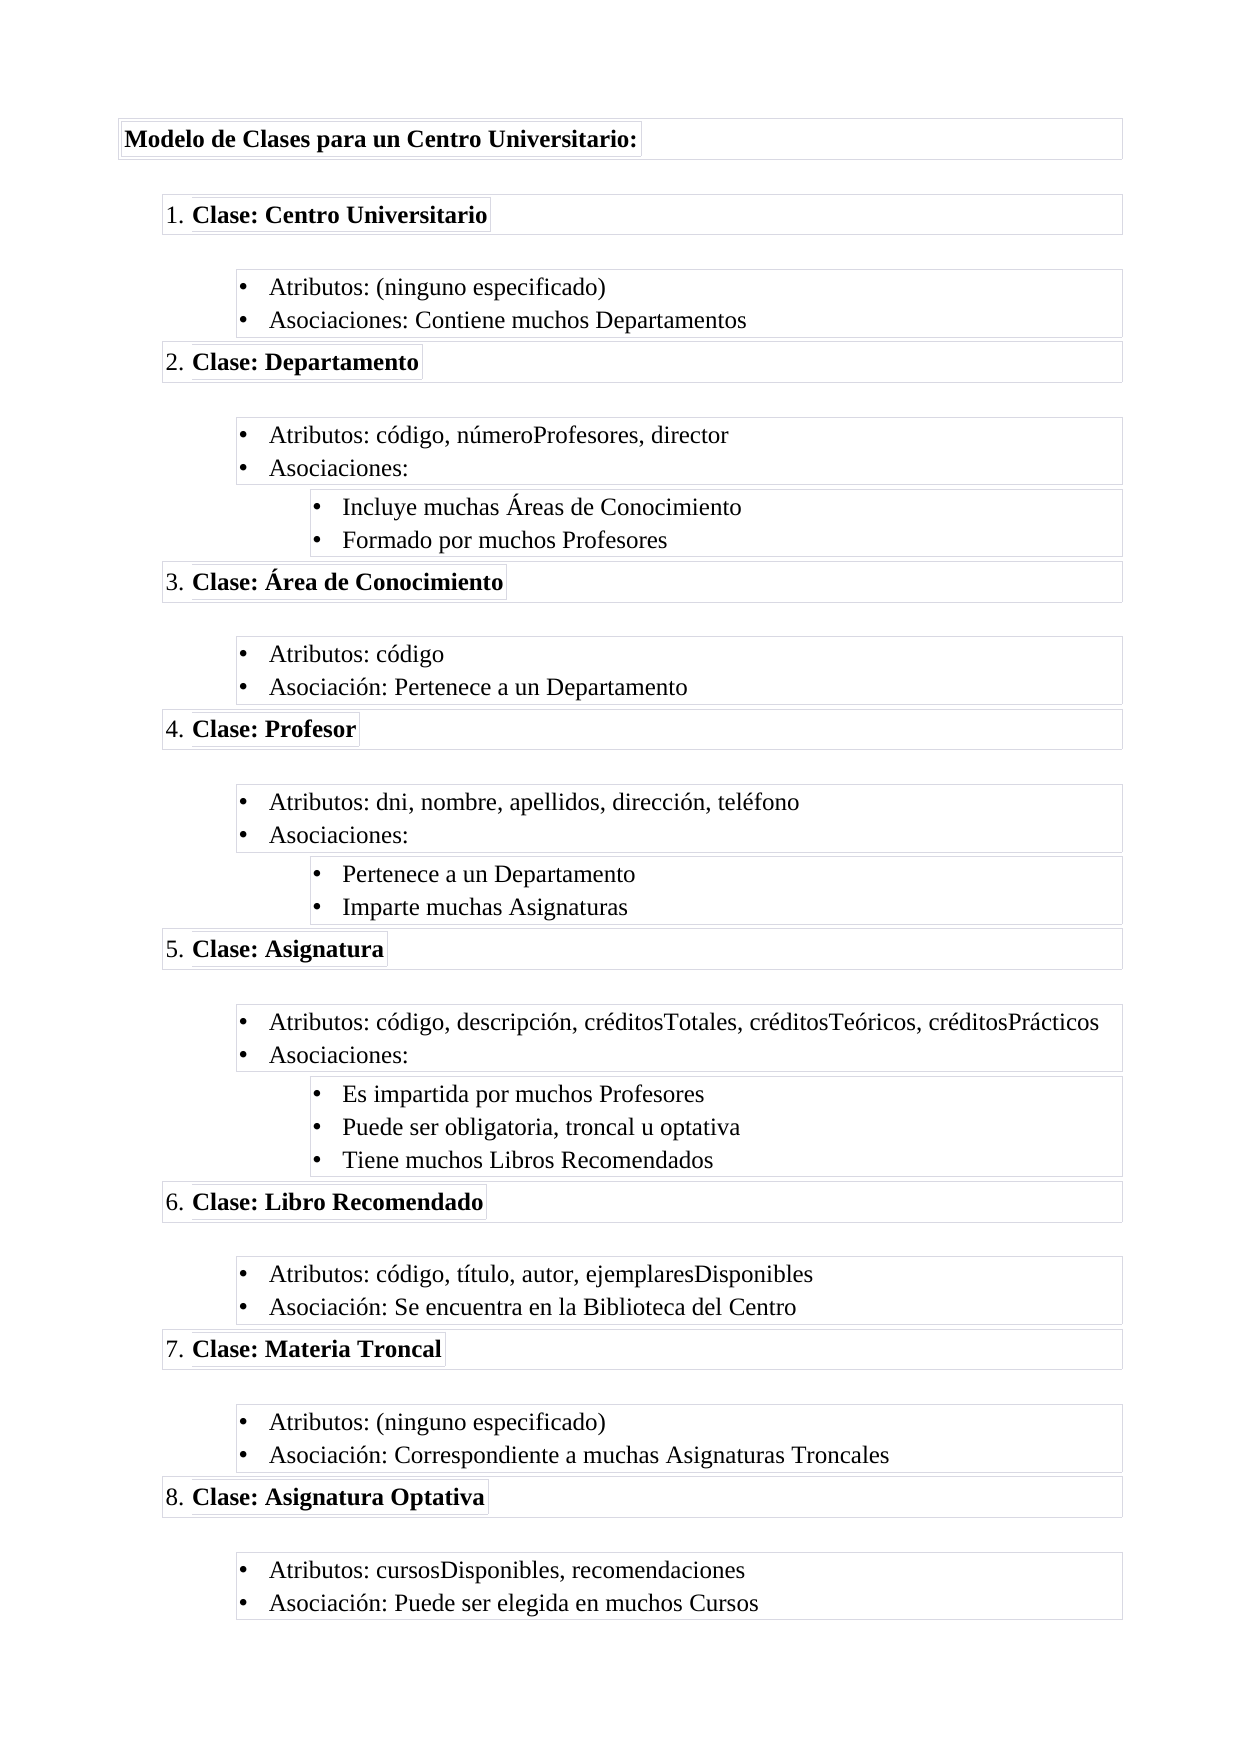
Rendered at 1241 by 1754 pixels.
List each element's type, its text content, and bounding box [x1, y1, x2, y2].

list Imparte muchas Asignaturas [311, 889, 1122, 924]
list Atributos: cursosDisponibles, recomendaciones [237, 1553, 1122, 1583]
list Atributos: (ninguno especificado) [237, 1405, 1122, 1436]
list Asociación: Pertenece a un Departamento [237, 669, 1122, 704]
list Atributos: código, descripción, créditosTotales, créditosTeóricos, créditosPrácticos [237, 1005, 1122, 1036]
list Incluye muchas Áreas de Conocimiento [311, 490, 1122, 521]
list Asociaciones: Contiene muchos Departamentos [237, 302, 1122, 337]
list Puede ser obligatoria, troncal u optativa [311, 1109, 1122, 1141]
list Clase: Centro Universitario [163, 195, 1122, 234]
list Clase: Asignatura [163, 929, 1122, 969]
list Clase: Departamento [163, 342, 1122, 382]
list Tiene muchos Libros Recomendados [311, 1142, 1122, 1176]
list Clase: Área de Conocimiento [163, 562, 1122, 602]
list Es impartida por muchos Profesores [311, 1077, 1122, 1108]
list Clase: Profesor [163, 710, 1122, 749]
text Modelo de Clases para un Centro Universitario: [119, 119, 1122, 159]
list Atributos: código, título, autor, ejemplaresDisponibles [237, 1257, 1122, 1288]
list Atributos: código, númeroProfesores, director [237, 418, 1122, 448]
list Asociación: Se encuentra en la Biblioteca del Centro [237, 1289, 1122, 1324]
list Asociaciones: [237, 450, 1122, 484]
list Atributos: código [237, 637, 1122, 668]
list Pertenece a un Departamento [311, 857, 1122, 888]
list Formado por muchos Profesores [311, 522, 1122, 556]
list Asociaciones: [237, 817, 1122, 852]
list Clase: Libro Recomendado [163, 1182, 1122, 1222]
list Asociaciones: [237, 1037, 1122, 1071]
list Asociación: Puede ser elegida en muchos Cursos [237, 1585, 1122, 1619]
list Asociación: Correspondiente a muchas Asignaturas Troncales [237, 1437, 1122, 1472]
list Clase: Asignatura Optativa [163, 1477, 1122, 1517]
list Atributos: (ninguno especificado) [237, 270, 1122, 301]
list Clase: Materia Troncal [163, 1330, 1122, 1369]
list Atributos: dni, nombre, apellidos, dirección, teléfono [237, 785, 1122, 816]
